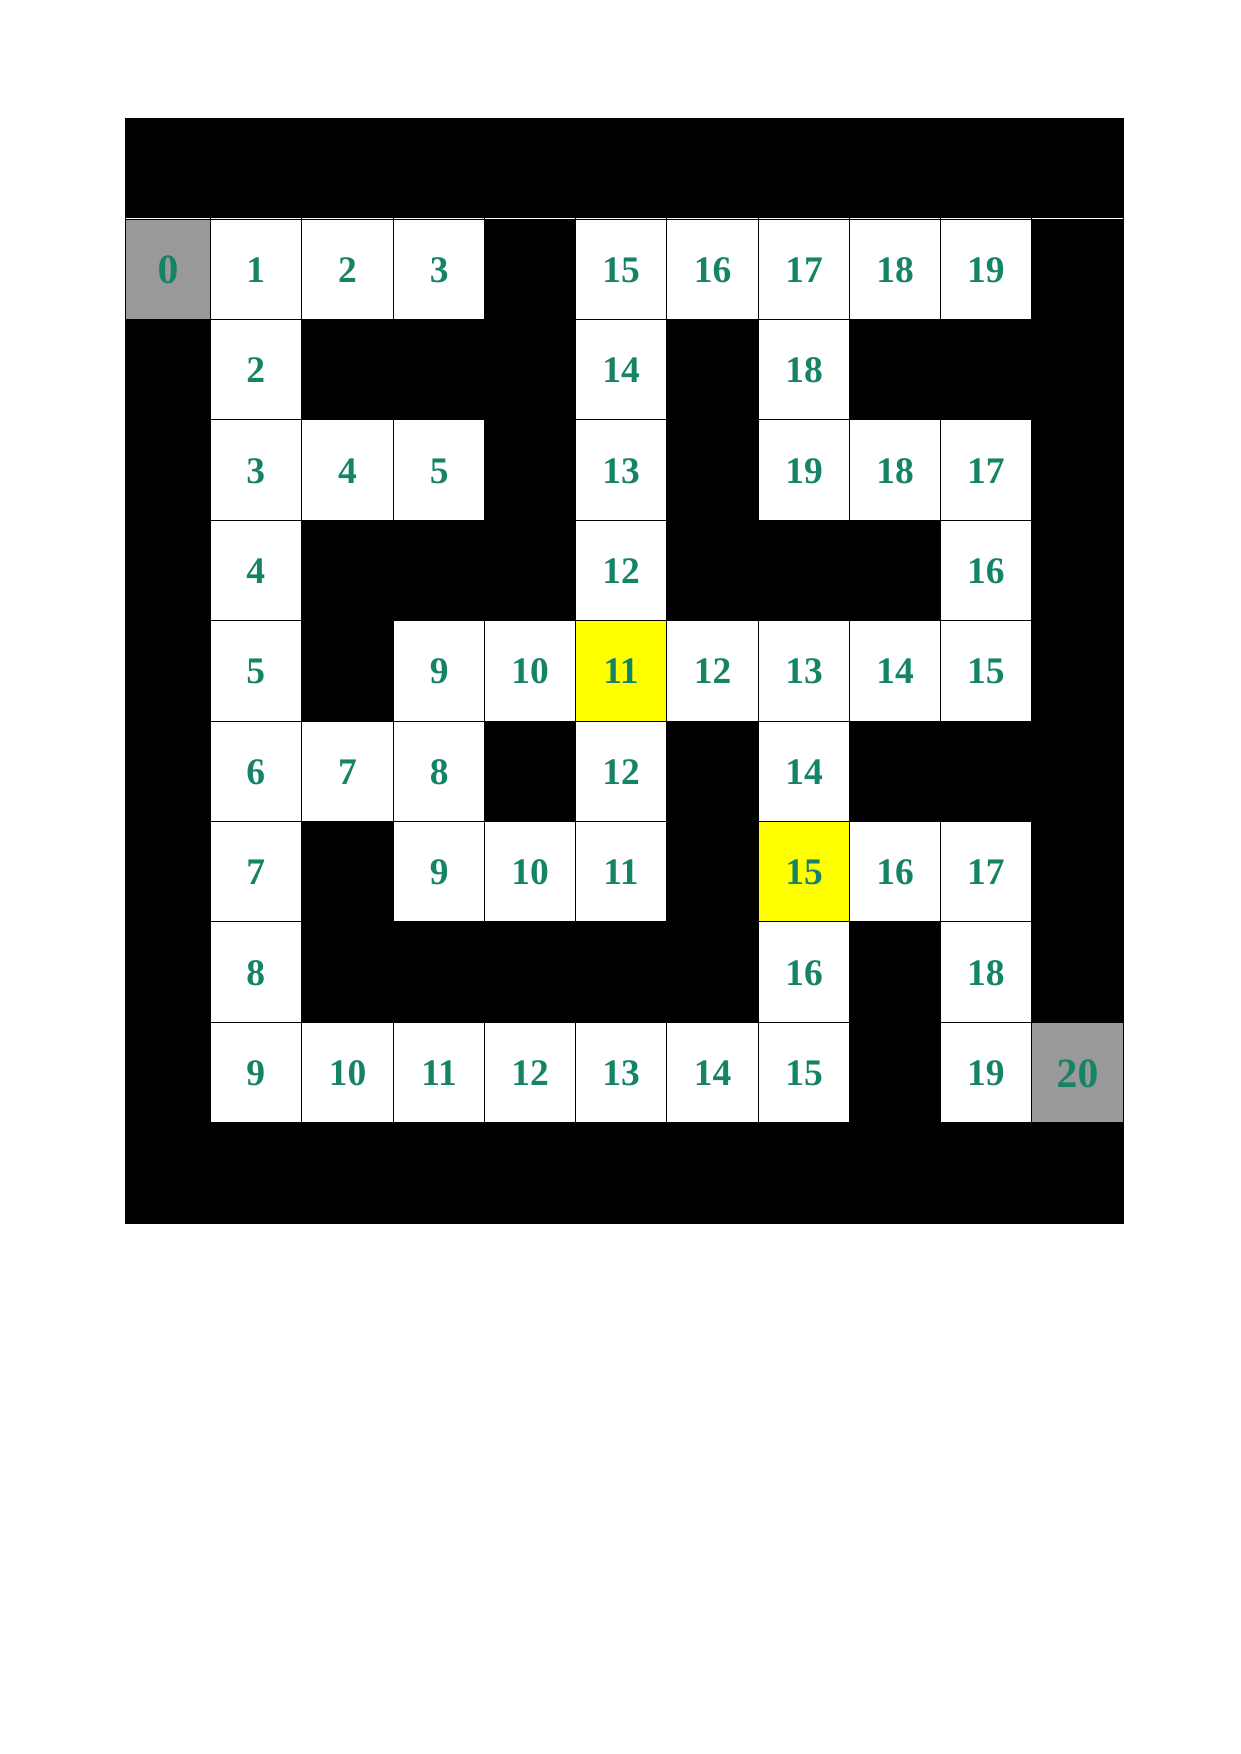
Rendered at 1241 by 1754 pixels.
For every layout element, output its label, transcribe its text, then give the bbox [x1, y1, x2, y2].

table_cell [302, 521, 393, 620]
table_header [126, 119, 210, 218]
table_cell 9 [394, 621, 484, 721]
table_header [941, 119, 1031, 218]
table_cell 14 [850, 621, 940, 721]
table_cell [576, 922, 666, 1022]
table_header [667, 119, 758, 218]
table_header [211, 119, 301, 218]
table_cell 19 [759, 420, 849, 520]
table_cell 12 [667, 621, 758, 721]
table_cell 14 [576, 320, 666, 419]
table_cell [850, 1123, 940, 1223]
table_cell [759, 521, 849, 620]
table_cell [485, 420, 575, 520]
table_cell 19 [941, 1023, 1031, 1122]
table_cell [1032, 420, 1123, 520]
table_cell [126, 722, 210, 821]
table_cell [485, 220, 575, 319]
table_cell [759, 1123, 849, 1223]
table_cell 10 [485, 822, 575, 921]
table_cell [302, 621, 393, 721]
table_cell [485, 922, 575, 1022]
table_cell [126, 822, 210, 921]
table_cell 15 [759, 1023, 849, 1122]
table_cell [850, 521, 940, 620]
table_cell [485, 1123, 575, 1223]
table_cell 13 [576, 1023, 666, 1122]
table_cell [1032, 521, 1123, 620]
table_cell [126, 1023, 210, 1122]
table_cell 19 [941, 220, 1031, 319]
table_cell [1032, 621, 1123, 721]
table_cell [941, 320, 1031, 419]
table_cell [1032, 220, 1123, 319]
table_cell 13 [576, 420, 666, 520]
table_cell 2 [302, 220, 393, 319]
table_cell 9 [211, 1023, 301, 1122]
table_cell 20 [1032, 1023, 1123, 1122]
table_cell 4 [211, 521, 301, 620]
table_cell 5 [211, 621, 301, 721]
table_cell 18 [850, 220, 940, 319]
table_cell 14 [759, 722, 849, 821]
table_cell 2 [211, 320, 301, 419]
table_cell 17 [941, 822, 1031, 921]
table_cell [126, 1123, 210, 1223]
table_cell [394, 1123, 484, 1223]
table_cell [485, 722, 575, 821]
table_cell 13 [759, 621, 849, 721]
table_cell [667, 822, 758, 921]
table_cell [667, 722, 758, 821]
table_cell 12 [576, 722, 666, 821]
table_cell [1032, 822, 1123, 921]
table_cell 11 [576, 621, 666, 721]
table_cell [667, 922, 758, 1022]
table_cell [394, 320, 484, 419]
table_cell [1032, 320, 1123, 419]
table_cell [850, 922, 940, 1022]
table_cell 16 [667, 220, 758, 319]
table_cell [1032, 922, 1123, 1022]
table_cell [126, 420, 210, 520]
table_cell [667, 420, 758, 520]
table_cell [1032, 1123, 1123, 1223]
table_cell 15 [759, 822, 849, 921]
table_cell [302, 822, 393, 921]
table_cell 16 [941, 521, 1031, 620]
table_cell [850, 320, 940, 419]
table_header [394, 119, 484, 218]
table_cell [211, 1123, 301, 1223]
table_cell 17 [941, 420, 1031, 520]
table_header [1032, 119, 1123, 218]
table_cell 12 [485, 1023, 575, 1122]
table_cell [126, 922, 210, 1022]
table_header [485, 119, 575, 218]
table_cell 7 [211, 822, 301, 921]
table_cell 0 [126, 220, 210, 319]
table_cell [667, 1123, 758, 1223]
table_cell 14 [667, 1023, 758, 1122]
table_cell [941, 722, 1031, 821]
table_header [850, 119, 940, 218]
table_cell [394, 922, 484, 1022]
table_cell 11 [394, 1023, 484, 1122]
table_cell [941, 1123, 1031, 1223]
table_cell 7 [302, 722, 393, 821]
table_cell [576, 1123, 666, 1223]
table_header [302, 119, 393, 218]
table_cell 8 [211, 922, 301, 1022]
table_cell 18 [759, 320, 849, 419]
table_cell 6 [211, 722, 301, 821]
table_cell 5 [394, 420, 484, 520]
table_cell [485, 320, 575, 419]
table_cell [126, 521, 210, 620]
table_cell 17 [759, 220, 849, 319]
table_cell [302, 320, 393, 419]
table_cell 15 [576, 220, 666, 319]
table_cell [850, 722, 940, 821]
table_cell 16 [759, 922, 849, 1022]
table_cell 11 [576, 822, 666, 921]
table_cell 18 [850, 420, 940, 520]
table_cell 9 [394, 822, 484, 921]
table_cell [302, 922, 393, 1022]
table_cell 12 [576, 521, 666, 620]
table_cell 15 [941, 621, 1031, 721]
table_cell 1 [211, 220, 301, 319]
table_cell 3 [394, 220, 484, 319]
table_header [759, 119, 849, 218]
table_cell 3 [211, 420, 301, 520]
table_cell 16 [850, 822, 940, 921]
table_cell 8 [394, 722, 484, 821]
table_cell 10 [302, 1023, 393, 1122]
table_cell 18 [941, 922, 1031, 1022]
table_cell 4 [302, 420, 393, 520]
table_cell [394, 521, 484, 620]
table_cell [485, 521, 575, 620]
table_cell [126, 320, 210, 419]
table_cell [667, 521, 758, 620]
table_cell [302, 1123, 393, 1223]
table_cell [1032, 722, 1123, 821]
table_cell [667, 320, 758, 419]
table_cell [850, 1023, 940, 1122]
table_header [576, 119, 666, 218]
table_cell 10 [485, 621, 575, 721]
table_cell [126, 621, 210, 721]
